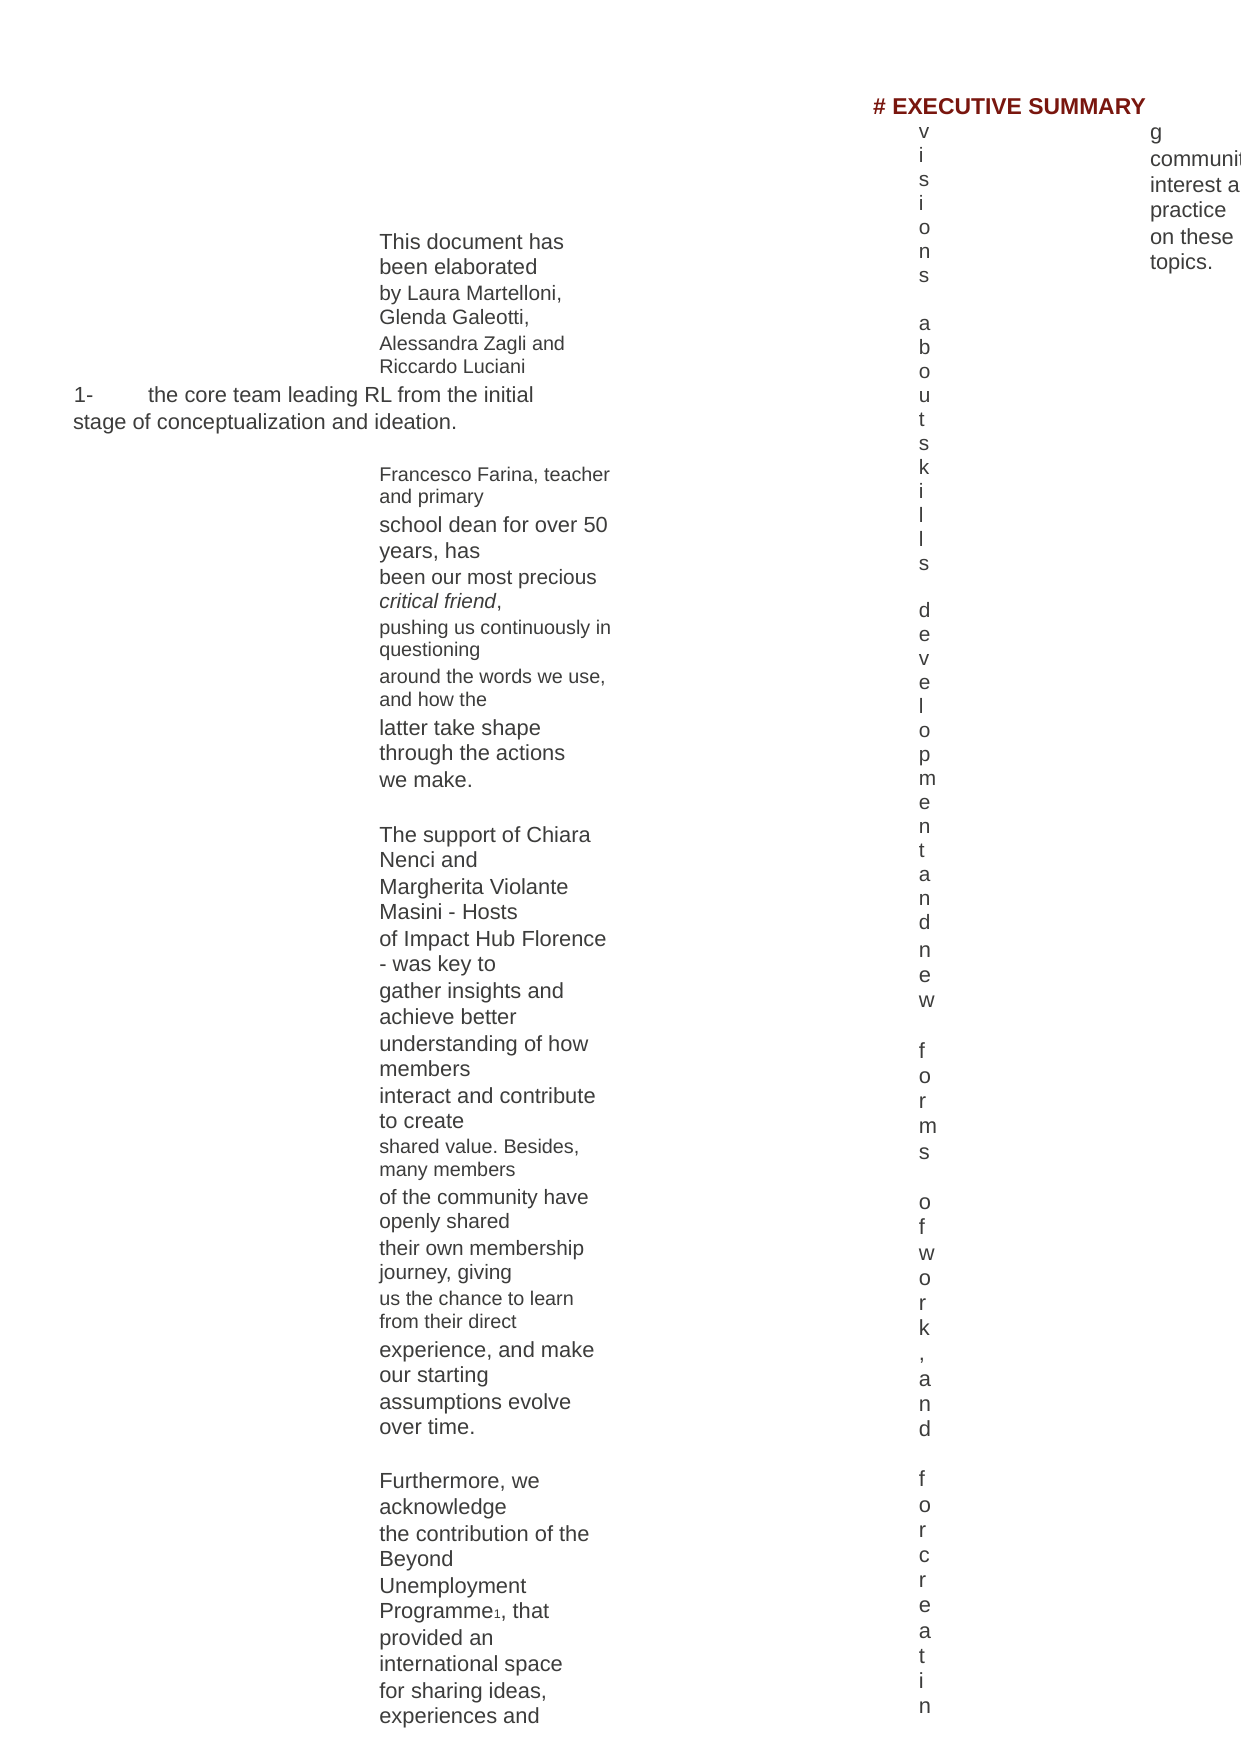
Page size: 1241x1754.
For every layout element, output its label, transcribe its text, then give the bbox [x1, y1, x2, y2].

text Unemployment Programme1, that [379, 1573, 612, 1623]
text been our most precious critical friend, [379, 564, 612, 612]
text pushing us continuously in questioning [379, 616, 612, 661]
text understanding of how members [379, 1031, 612, 1081]
text by Laura Martelloni, Glenda Galeotti, [379, 281, 612, 329]
text Furthermore, we acknowledge [379, 1468, 612, 1519]
text assumptions evolve over time. [379, 1389, 612, 1439]
text Francesco Farina, teacher and primary [379, 463, 612, 508]
text interact and contribute to create [379, 1083, 612, 1133]
text This document has been elaborated [379, 229, 612, 279]
text shared value. Besides, many members [379, 1135, 612, 1181]
text of Impact Hub Florence - was key to [379, 926, 612, 976]
text communities of interest and practice [1150, 146, 1240, 222]
text the contribution of the Beyond [379, 1521, 612, 1571]
text gather insights and achieve better [379, 978, 612, 1029]
text we make. [379, 767, 612, 792]
text experience, and make our starting [379, 1337, 612, 1387]
text visions about skills development and [919, 469, 927, 560]
text provided an international space [379, 1625, 612, 1676]
text Alessandra Zagli and Riccardo Luciani [379, 332, 612, 377]
text of the community have openly shared [379, 1185, 612, 1233]
list the core team leading RL from the initial stage of conceptualization and ideation. [73, 382, 587, 434]
text new forms of work, and for creating [1150, 119, 1240, 144]
text school dean for over 50 years, has [379, 512, 612, 563]
text us the chance to learn from their direct [379, 1287, 612, 1332]
text # EXECUTIVE SUMMARY [873, 93, 1152, 119]
text Margherita Violante Masini - Hosts [379, 874, 612, 924]
text latter take shape through the actions [379, 715, 612, 765]
text their own membership journey, giving [379, 1236, 612, 1284]
text on these topics. [1150, 224, 1240, 274]
text The support of Chiara Nenci and [379, 821, 612, 872]
text around the words we use, and how the [379, 665, 612, 711]
text for sharing ideas, experiences and [379, 1678, 612, 1728]
